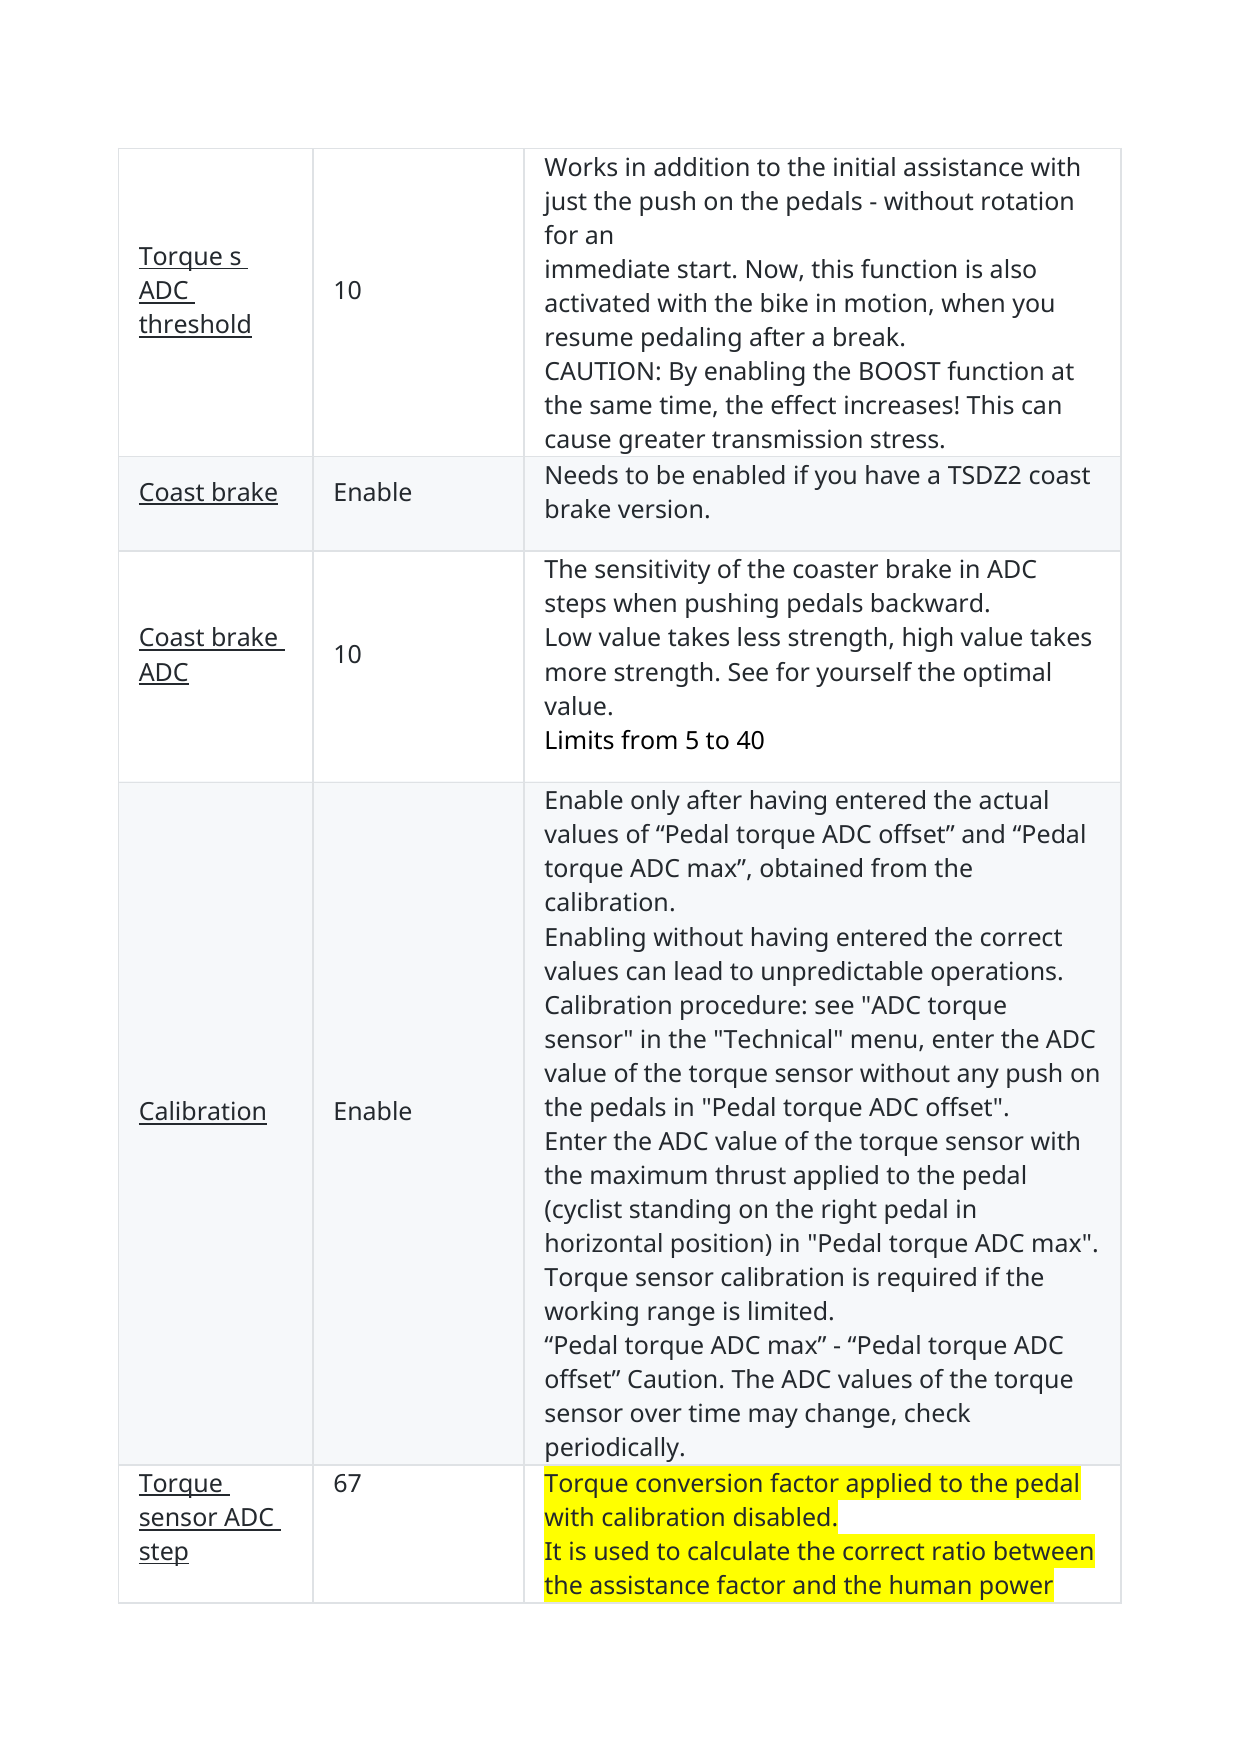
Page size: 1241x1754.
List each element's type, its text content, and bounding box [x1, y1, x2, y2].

table_cell 10 [314, 149, 523, 456]
table_cell Works in addition to the initial assistance with just the push on the pedals - without rotation for an immediate start. Now, this function is also activated with the bike in motion, when you resume pedaling after a break. CAUTION: By enabling the BOOST function at the same time, the effect increases! This can cause greater transmission stress. [525, 149, 1120, 456]
table_cell Torque s ADC threshold [119, 149, 312, 456]
table_cell Torque sensor ADC step [119, 1466, 312, 1602]
table_cell Coast brake [119, 457, 312, 550]
table_cell Needs to be enabled if you have a TSDZ2 coast brake version. [525, 457, 1120, 550]
table_cell Enable [314, 783, 523, 1464]
table_cell Enable only after having entered the actual values of “Pedal torque ADC offset” and “Pedal torque ADC max”, obtained from the calibration. Enabling without having entered the correct values can lead to unpredictable operations. Calibration procedure: see "ADC torque sensor" in the "Technical" menu, enter the ADC value of the torque sensor without any push on the pedals in "Pedal torque ADC offset". Enter the ADC value of the torque sensor with the maximum thrust applied to the pedal (cyclist standing on the right pedal in horizontal position) in "Pedal torque ADC max". Torque sensor calibration is required if the working range is limited. “Pedal torque ADC max” - “Pedal torque ADC offset” Caution. The ADC values of the torque sensor over time may change, check periodically. [525, 783, 1120, 1464]
table_cell 67 [314, 1466, 523, 1602]
table_cell Calibration [119, 783, 312, 1464]
table_cell The sensitivity of the coaster brake in ADC steps when pushing pedals backward. Low value takes less strength, high value takes more strength. See for yourself the optimal value. Limits from 5 to 40 [525, 552, 1120, 781]
table_cell Torque conversion factor applied to the pedal with calibration disabled. It is used to calculate the correct ratio between the assistance factor and the human power [525, 1466, 1120, 1602]
table_cell Coast brake ADC [119, 552, 312, 781]
table_cell 10 [314, 552, 523, 781]
table_cell Enable [314, 457, 523, 550]
